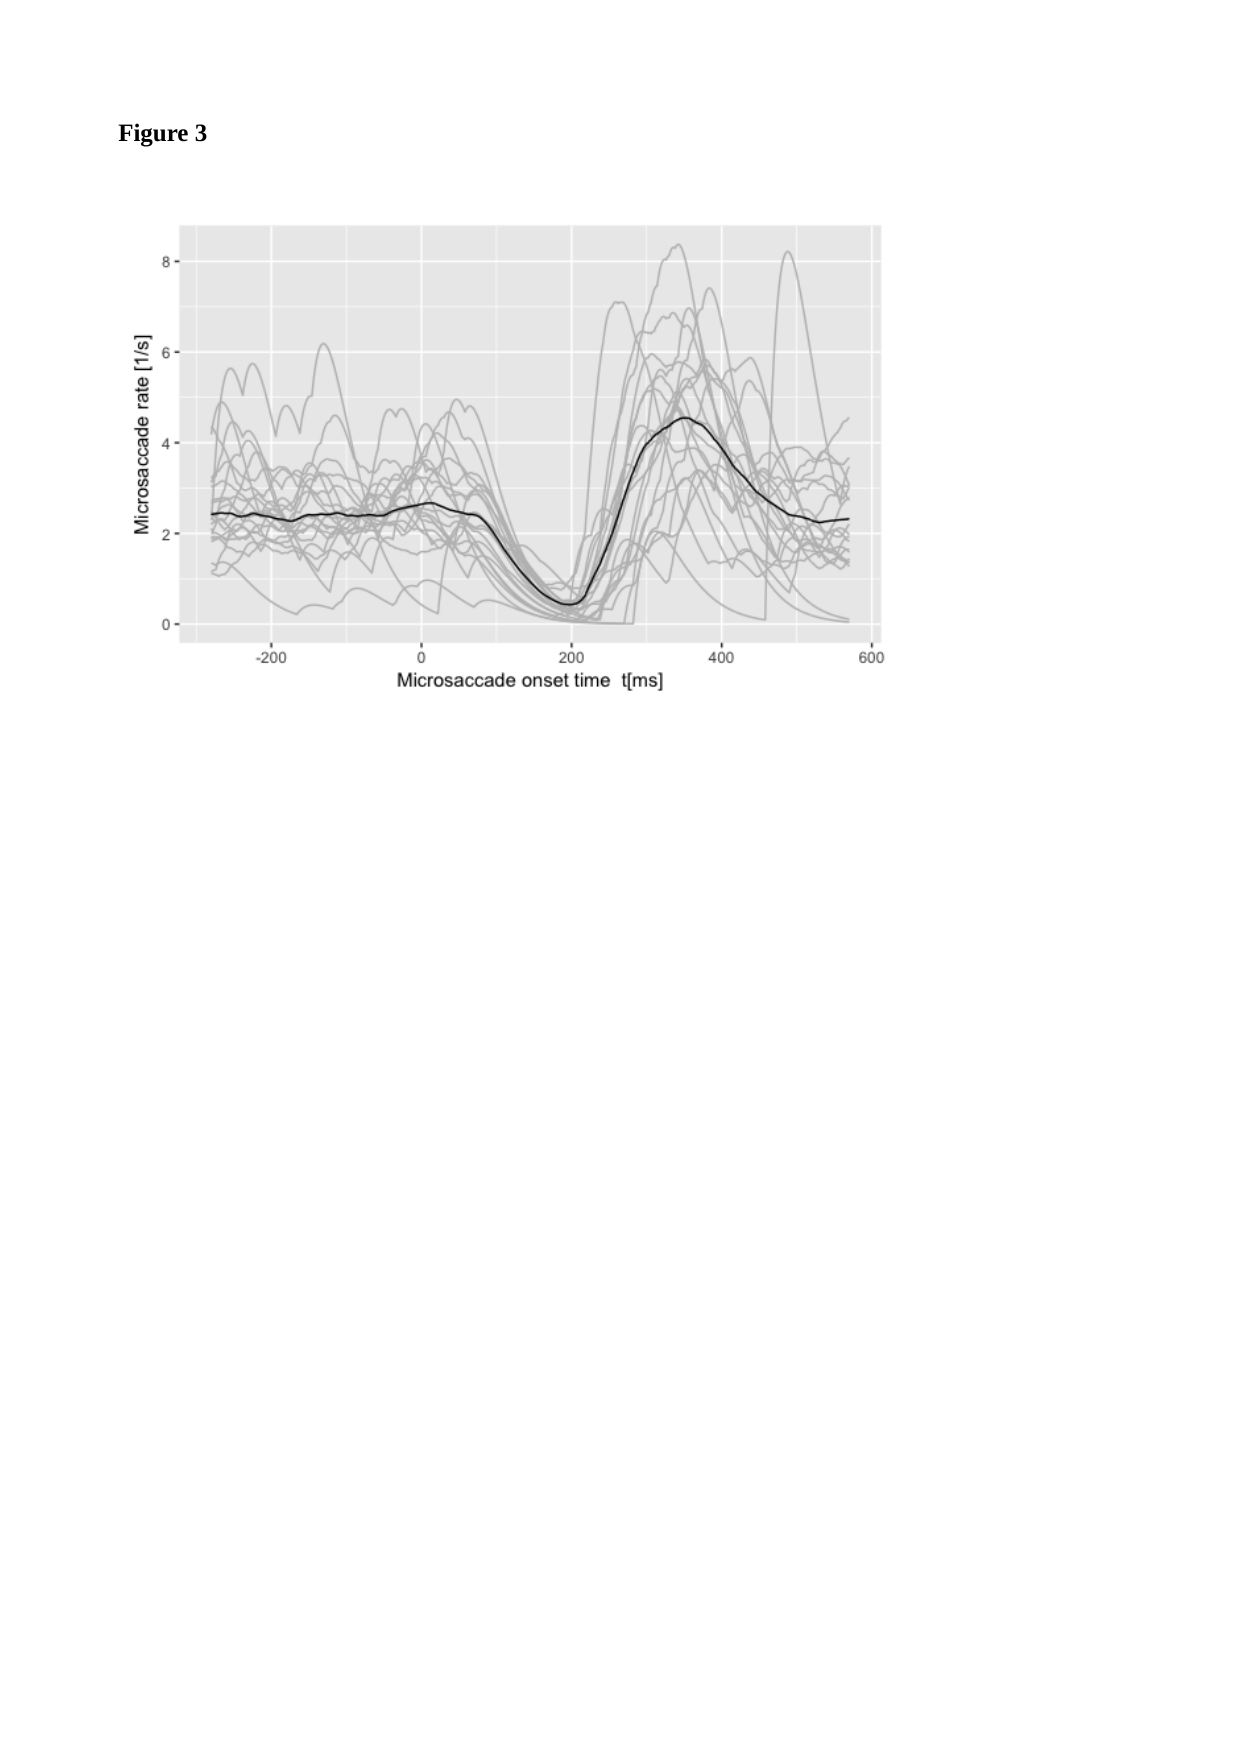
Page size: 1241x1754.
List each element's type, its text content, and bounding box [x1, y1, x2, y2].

text Figure 3 [118, 118, 1122, 147]
picture [126, 216, 891, 700]
